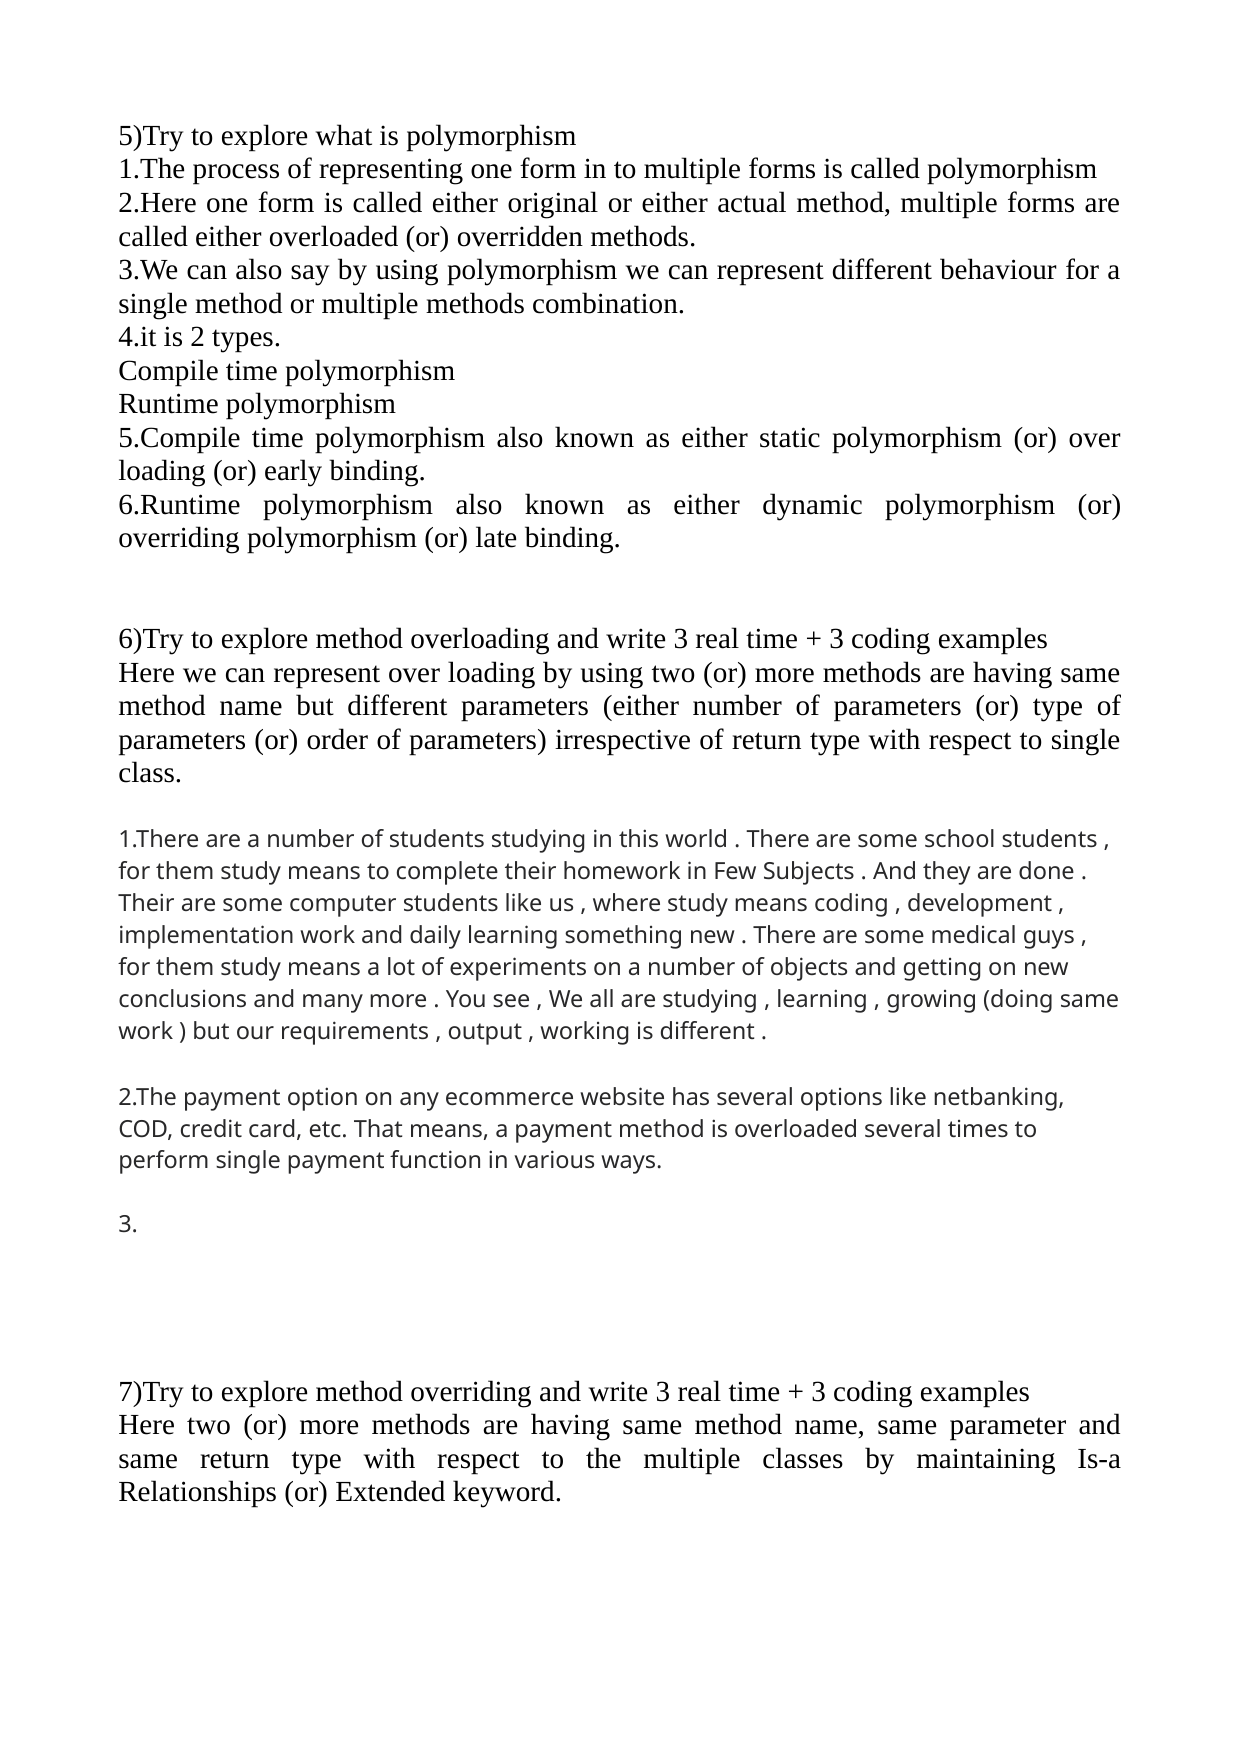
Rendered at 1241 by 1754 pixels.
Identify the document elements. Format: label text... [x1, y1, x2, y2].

text 4.it is 2 types. [118, 319, 1122, 353]
text 2.Here one form is called either original or either actual method, multiple forms are called either overloaded (or) overridden methods. [118, 185, 1122, 252]
text Compile time polymorphism [118, 353, 1122, 386]
text 3. [118, 1208, 1122, 1240]
text 7)Try to explore method overriding and write 3 real time + 3 coding examples [118, 1374, 1122, 1407]
text 5.Compile time polymorphism also known as either static polymorphism (or) over loading (or) early binding. [118, 420, 1122, 487]
text 3.We can also say by using polymorphism we can represent different behaviour for a single method or multiple methods combination. [118, 252, 1122, 319]
text Here we can represent over loading by using two (or) more methods are having same method name but different parameters (either number of parameters (or) type of parameters (or) order of parameters) irrespective of return type with respect to single class. [118, 655, 1122, 789]
text 6)Try to explore method overloading and write 3 real time + 3 coding examples [118, 621, 1122, 655]
text 2.The payment option on any ecommerce website has several options like netbanking, COD, credit card, etc. That means, a payment method is overloaded several times to perform single payment function in various ways. [118, 1080, 1122, 1176]
text Runtime polymorphism [118, 386, 1122, 420]
text Here two (or) more methods are having same method name, same parameter and same return type with respect to the multiple classes by maintaining Is-a Relationships (or) Extended keyword. [118, 1407, 1122, 1508]
text 1.The process of representing one form in to multiple forms is called polymorphism [118, 152, 1122, 185]
text 6.Runtime polymorphism also known as either dynamic polymorphism (or) overriding polymorphism (or) late binding. [118, 487, 1122, 554]
text 5)Try to explore what is polymorphism [118, 118, 1122, 152]
text 1.There are a number of students studying in this world . There are some school students , for them study means to complete their homework in Few Subjects . And they are done . Their are some computer students like us , where study means coding , development , implementation work and daily learning something new . There are some medical guys , for them study means a lot of experiments on a number of objects and getting on new conclusions and many more . You see , We all are studying , learning , growing (doing same work ) but our requirements , output , working is different . [118, 822, 1122, 1046]
